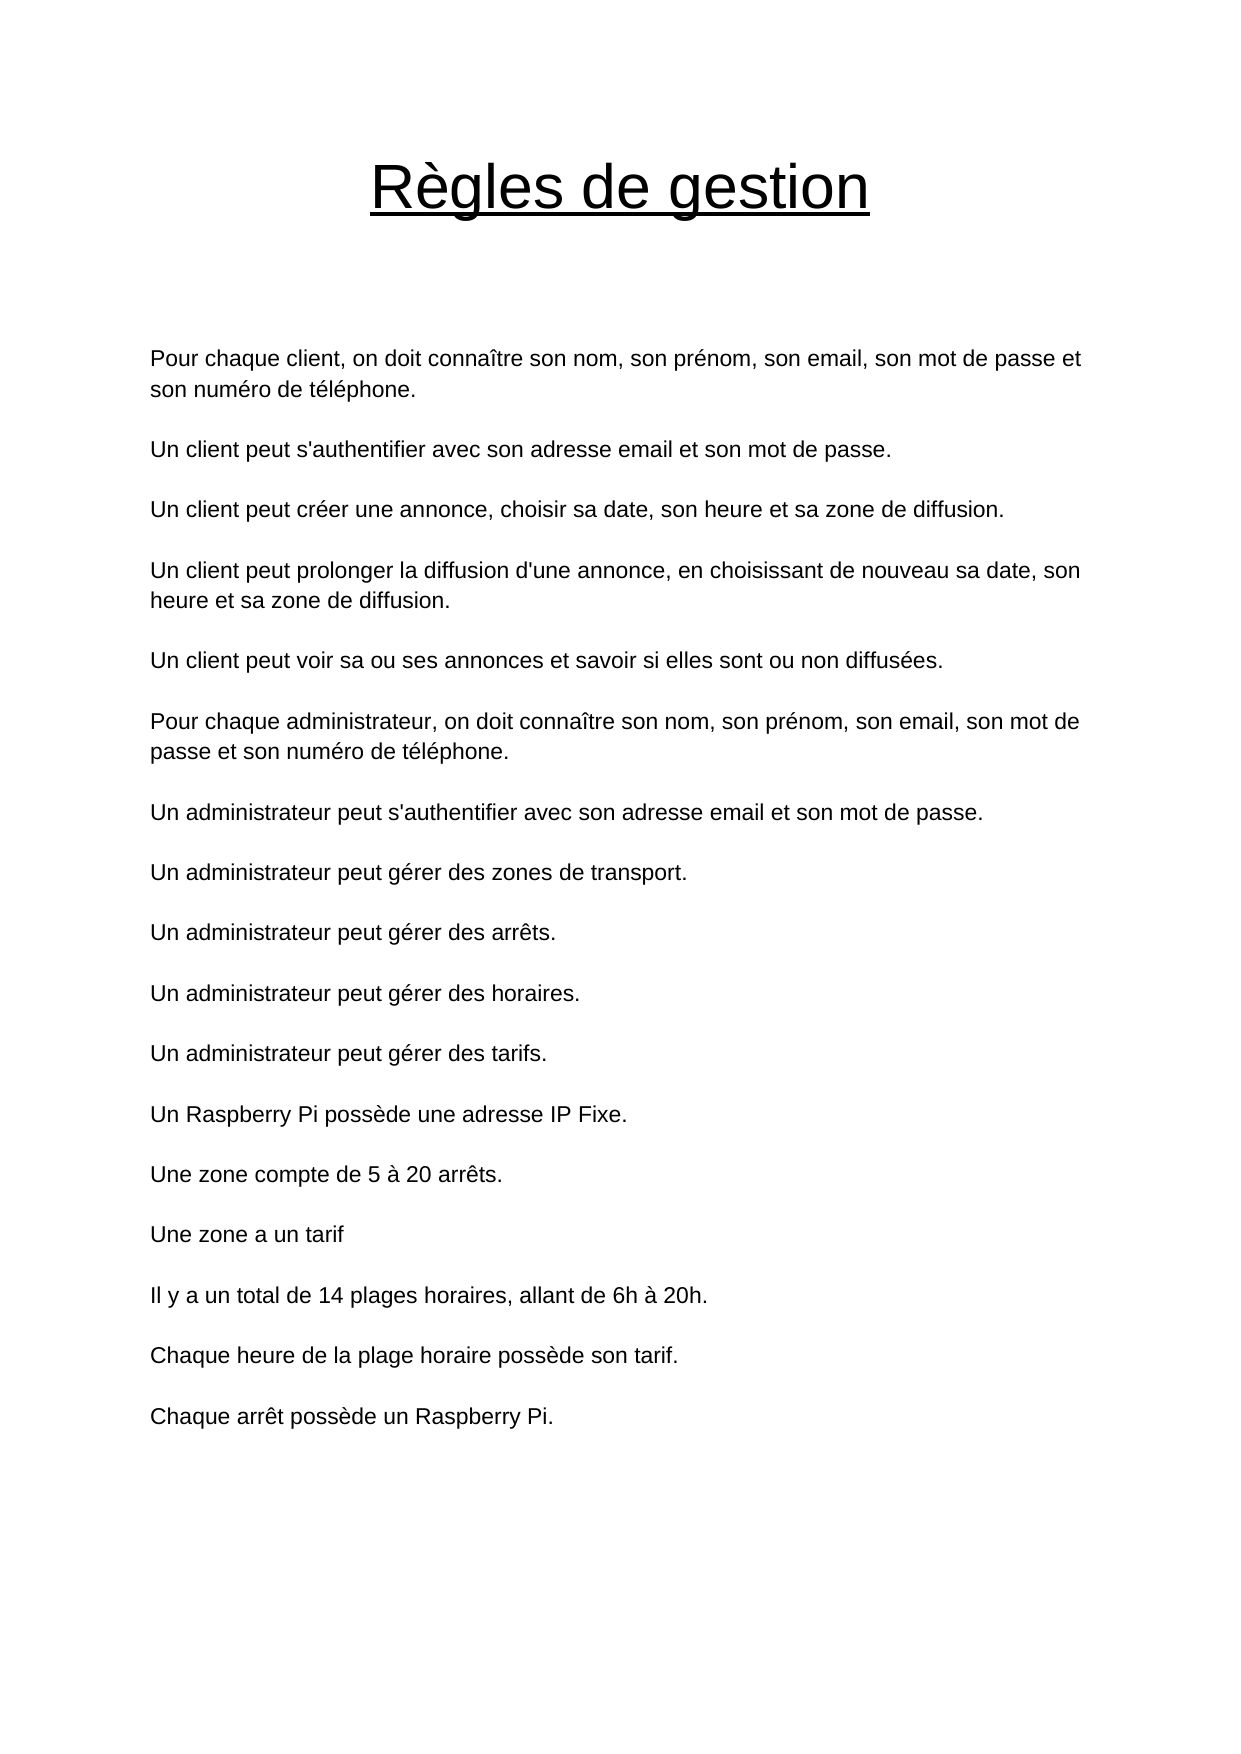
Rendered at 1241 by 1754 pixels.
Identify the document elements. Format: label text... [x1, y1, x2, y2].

text Un Raspberry Pi possède une adresse IP Fixe. [150, 1101, 1090, 1127]
text Il y a un total de 14 plages horaires, allant de 6h à 20h. [150, 1282, 1090, 1308]
text Un client peut voir sa ou ses annonces et savoir si elles sont ou non diffusées. [150, 647, 1090, 674]
text Un client peut prolonger la diffusion d'une annonce, en choisissant de nouveau sa date, son heure et sa zone de diffusion. [150, 557, 1090, 613]
text Un client peut s'authentifier avec son adresse email et son mot de passe. [150, 436, 1090, 462]
text Règles de gestion [150, 150, 1090, 222]
text Chaque arrêt possède un Raspberry Pi. [150, 1403, 1090, 1429]
text Un administrateur peut gérer des arrêts. [150, 919, 1090, 946]
text Pour chaque client, on doit connaître son nom, son prénom, son email, son mot de passe et son numéro de téléphone. [150, 345, 1090, 402]
text Un administrateur peut s'authentifier avec son adresse email et son mot de passe. [150, 798, 1090, 825]
text Un client peut créer une annonce, choisir sa date, son heure et sa zone de diffusion. [150, 496, 1090, 523]
text Pour chaque administrateur, on doit connaître son nom, son prénom, son email, son mot de passe et son numéro de téléphone. [150, 708, 1090, 764]
text Une zone a un tarif [150, 1221, 1090, 1248]
text Une zone compte de 5 à 20 arrêts. [150, 1161, 1090, 1187]
text Chaque heure de la plage horaire possède son tarif. [150, 1342, 1090, 1369]
text Un administrateur peut gérer des tarifs. [150, 1040, 1090, 1067]
text Un administrateur peut gérer des horaires. [150, 980, 1090, 1006]
text Un administrateur peut gérer des zones de transport. [150, 859, 1090, 885]
